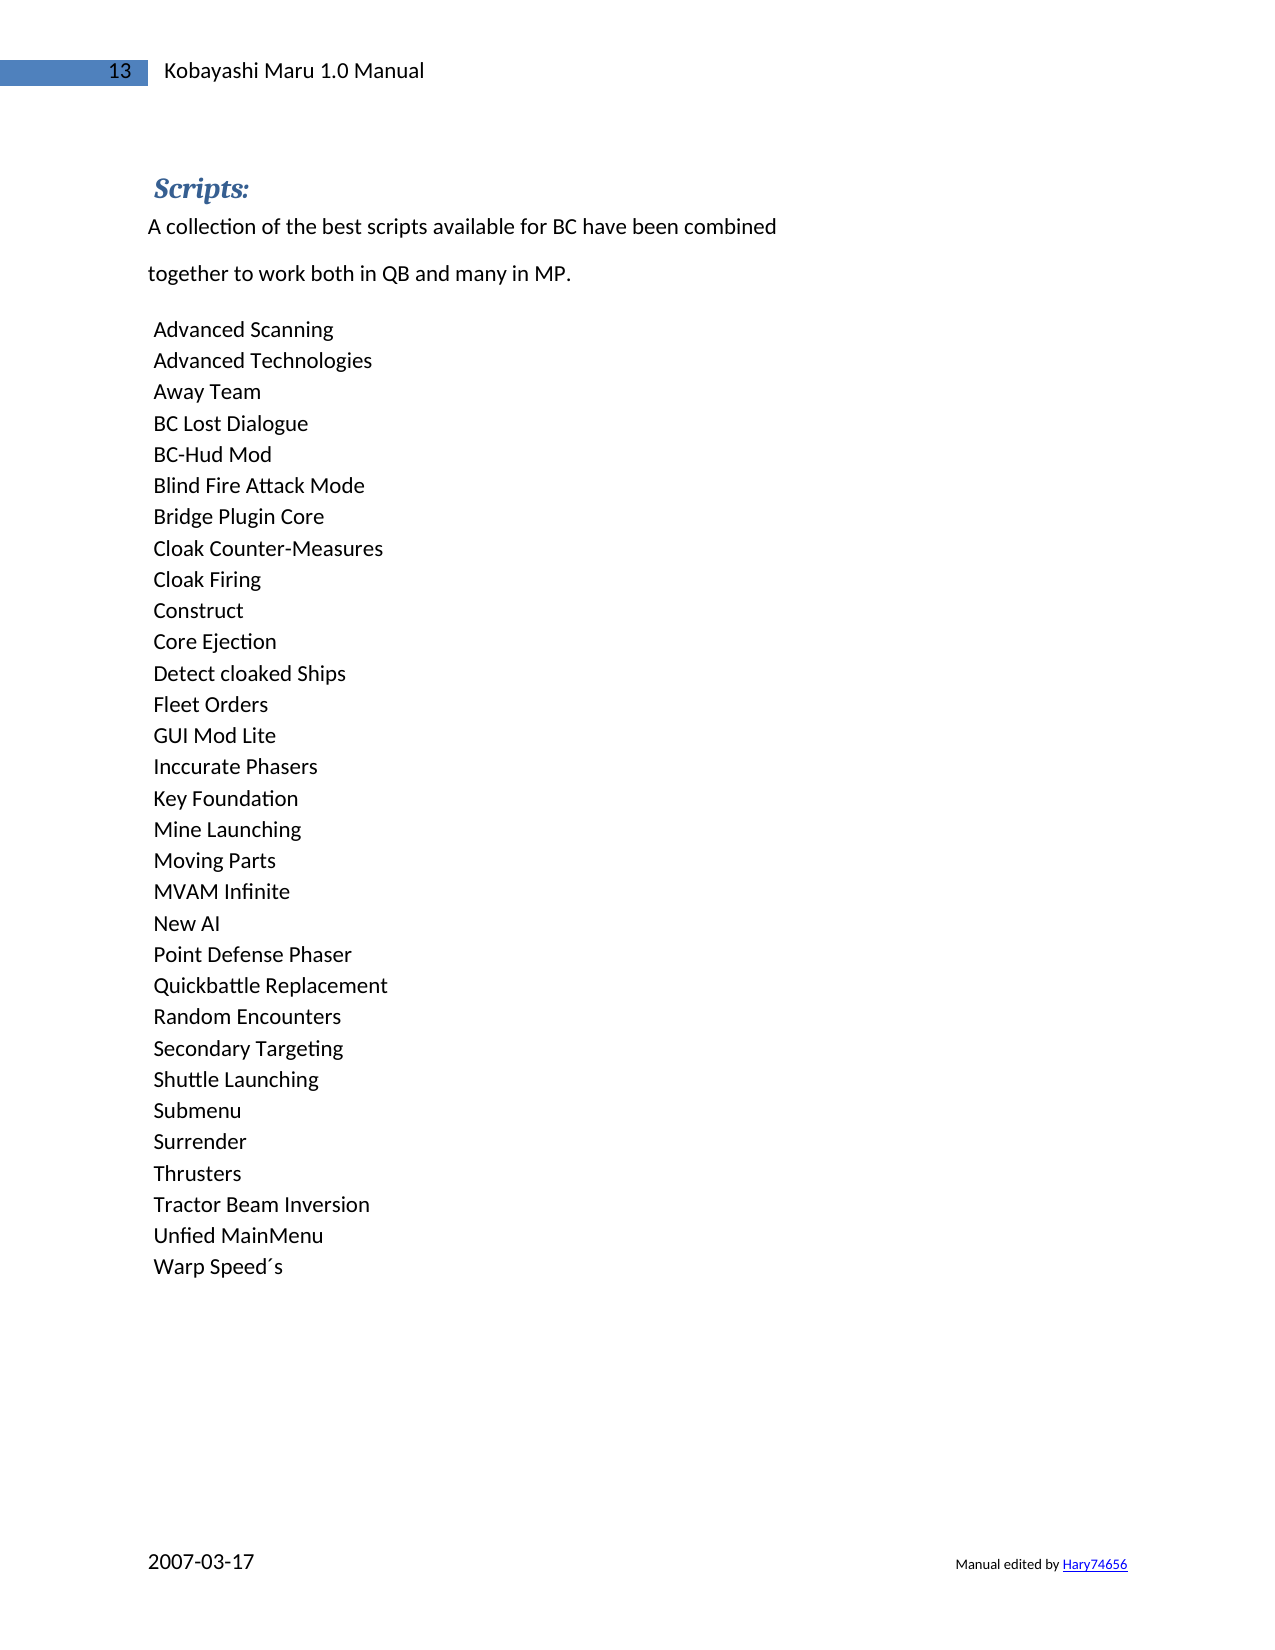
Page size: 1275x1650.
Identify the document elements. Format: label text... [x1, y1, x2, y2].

table_cell Cloak Firing [146, 562, 406, 593]
table_cell Surrender [146, 1124, 406, 1156]
table_cell Quickbattle Replacement [146, 968, 406, 999]
table_cell MVAM Infinite [146, 874, 406, 906]
table_cell Submenu [146, 1093, 406, 1124]
table_cell Blind Fire Attack Mode [146, 468, 406, 499]
subtitle Scripts: [148, 173, 1127, 206]
text together to work both in QB and many in MP. [148, 264, 1127, 287]
table_cell Away Team [146, 374, 406, 406]
table_cell Detect cloaked Ships [146, 656, 406, 687]
table_cell Moving Parts [146, 843, 406, 874]
table_cell BC-Hud Mod [146, 437, 406, 468]
table_cell Shuttle Launching [146, 1062, 406, 1093]
text A collection of the best scripts available for BC have been combined [148, 217, 1127, 240]
table_cell Advanced Technologies [146, 343, 406, 374]
table_cell Unfied MainMenu [146, 1218, 406, 1249]
table_cell Mine Launching [146, 812, 406, 843]
table_cell Thrusters [146, 1156, 406, 1187]
table_cell Random Encounters [146, 999, 406, 1031]
table_cell Warp Speed´s [146, 1249, 406, 1281]
table_cell Fleet Orders [146, 687, 406, 718]
table_cell Cloak Counter-Measures [146, 531, 406, 562]
table_cell Secondary Targeting [146, 1031, 406, 1062]
table_cell Inccurate Phasers [146, 749, 406, 781]
table_cell GUI Mod Lite [146, 718, 406, 749]
table_cell Construct [146, 593, 406, 624]
table_cell Tractor Beam Inversion [146, 1187, 406, 1218]
table_cell Bridge Plugin Core [146, 499, 406, 531]
table_cell Point Defense Phaser [146, 937, 406, 968]
table_cell New AI [146, 906, 406, 937]
table_cell Key Foundation [146, 781, 406, 812]
table_cell BC Lost Dialogue [146, 406, 406, 437]
table_cell Core Ejection [146, 624, 406, 656]
table_header Advanced Scanning [146, 312, 406, 343]
